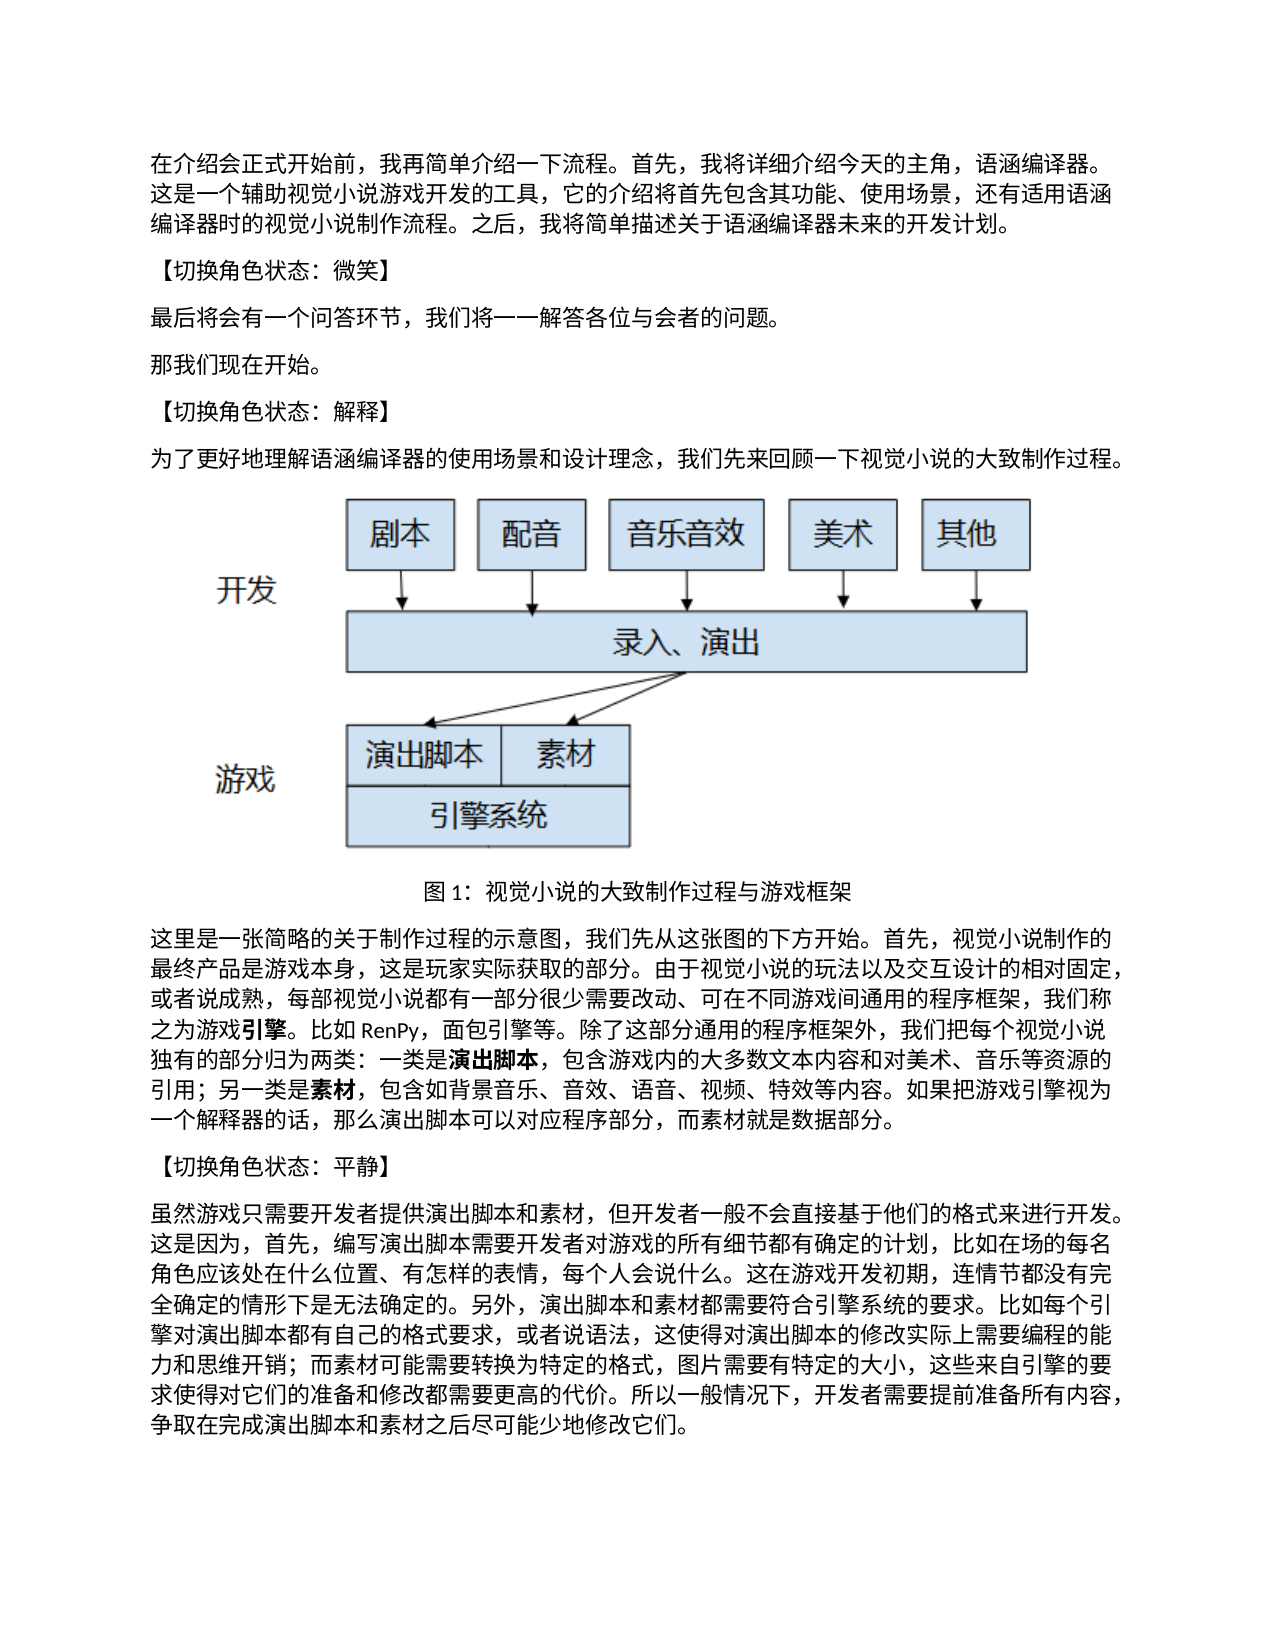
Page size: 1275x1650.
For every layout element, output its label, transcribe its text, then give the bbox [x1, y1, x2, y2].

picture [197, 485, 1053, 858]
text 在介绍会正式开始前，我再简单介绍一下流程。首先，我将详细介绍今天的主角，语涵编译器。这是一个辅助视觉小说游戏开发的工具，它的介绍将首先包含其功能、使用场景，还有适用语涵编译器时的视觉小说制作流程。之后，我将简单描述关于语涵编译器未来的开发计划。 [150, 150, 1125, 238]
text 图1：视觉小说的大致制作过程与游戏框架 [150, 492, 1125, 906]
text 【切换角色状态：解释】 [150, 398, 1125, 426]
text 为了更好地理解语涵编译器的使用场景和设计理念，我们先来回顾一下视觉小说的大致制作过程。 [150, 445, 1125, 473]
text 这里是一张简略的关于制作过程的示意图，我们先从这张图的下方开始。首先，视觉小说制作的最终产品是游戏本身，这是玩家实际获取的部分。由于视觉小说的玩法以及交互设计的相对固定，或者说成熟，每部视觉小说都有一部分很少需要改动、可在不同游戏间通用的程序框架，我们称之为游戏引擎。比如RenPy，面包引擎等。除了这部分通用的程序框架外，我们把每个视觉小说独有的部分归为两类：一类是演出脚本，包含游戏内的大多数文本内容和对美术、音乐等资源的引用；另一类是素材，包含如背景音乐、音效、语音、视频、特效等内容。如果把游戏引擎视为一个解释器的话，那么演出脚本可以对应程序部分，而素材就是数据部分。 [150, 925, 1125, 1134]
text 那我们现在开始。 [150, 351, 1125, 379]
text 虽然游戏只需要开发者提供演出脚本和素材，但开发者一般不会直接基于他们的格式来进行开发。这是因为，首先，编写演出脚本需要开发者对游戏的所有细节都有确定的计划，比如在场的每名角色应该处在什么位置、有怎样的表情，每个人会说什么。这在游戏开发初期，连情节都没有完全确定的情形下是无法确定的。另外，演出脚本和素材都需要符合引擎系统的要求。比如每个引擎对演出脚本都有自己的格式要求，或者说语法，这使得对演出脚本的修改实际上需要编程的能力和思维开销；而素材可能需要转换为特定的格式，图片需要有特定的大小，这些来自引擎的要求使得对它们的准备和修改都需要更高的代价。所以一般情况下，开发者需要提前准备所有内容，争取在完成演出脚本和素材之后尽可能少地修改它们。 [150, 1200, 1125, 1440]
text 最后将会有一个问答环节，我们将一一解答各位与会者的问题。 [150, 304, 1125, 332]
text 【切换角色状态：微笑】 [150, 257, 1125, 285]
text 【切换角色状态：平静】 [150, 1153, 1125, 1181]
